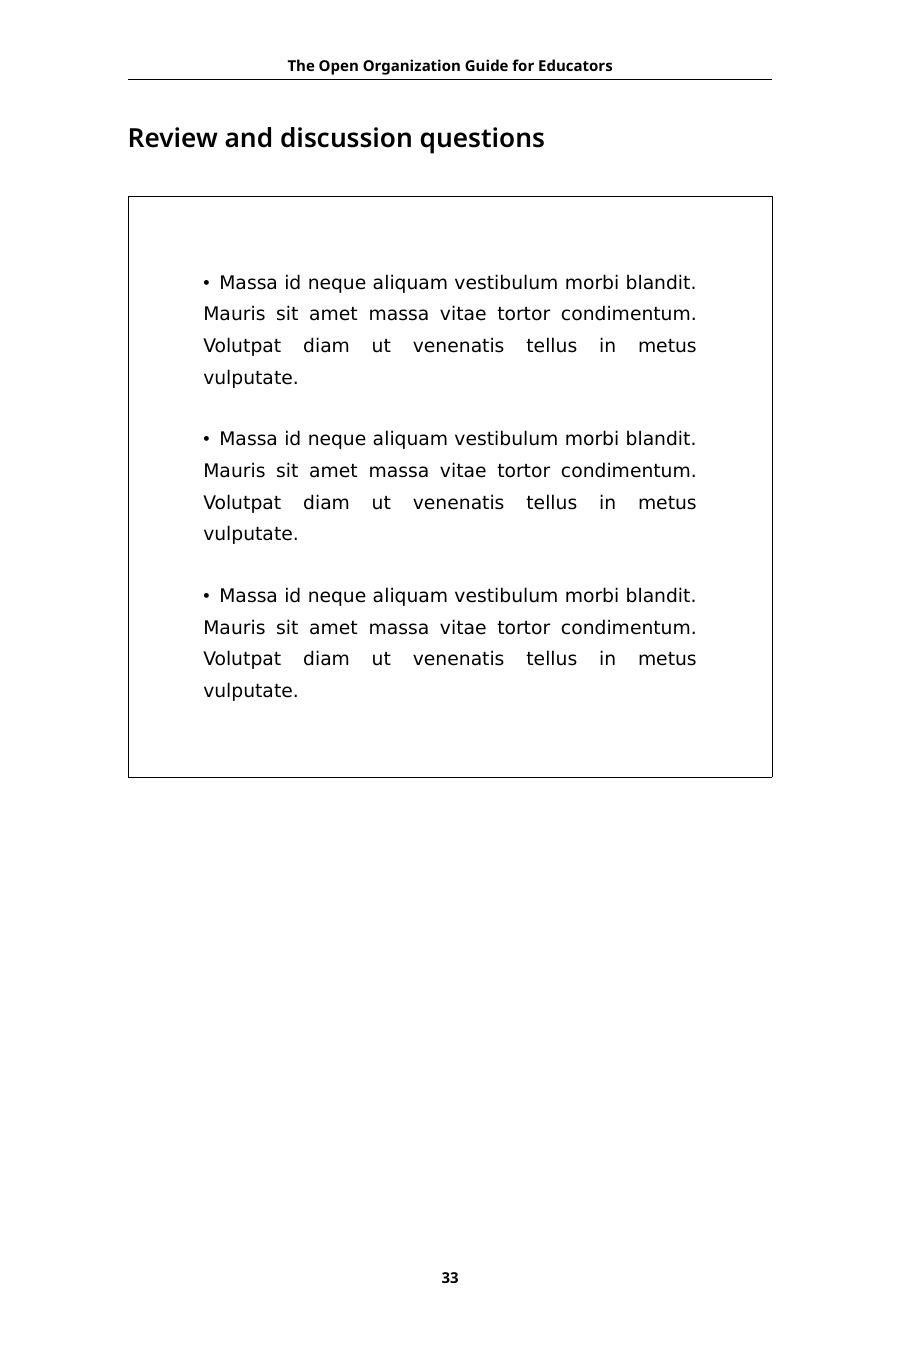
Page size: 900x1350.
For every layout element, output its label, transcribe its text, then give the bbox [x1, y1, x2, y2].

list Massa id neque aliquam vestibulum morbi blandit. Mauris sit amet massa vitae tortor condimentum. Volutpat diam ut venenatis tellus in metus vulputate. [129, 353, 772, 509]
subtitle Review and discussion questions [127, 123, 772, 154]
list Massa id neque aliquam vestibulum morbi blandit. Mauris sit amet massa vitae tortor condimentum. Volutpat diam ut venenatis tellus in metus vulputate. [129, 197, 772, 353]
list Massa id neque aliquam vestibulum morbi blandit. Mauris sit amet massa vitae tortor condimentum. Volutpat diam ut venenatis tellus in metus vulputate. [129, 509, 772, 777]
